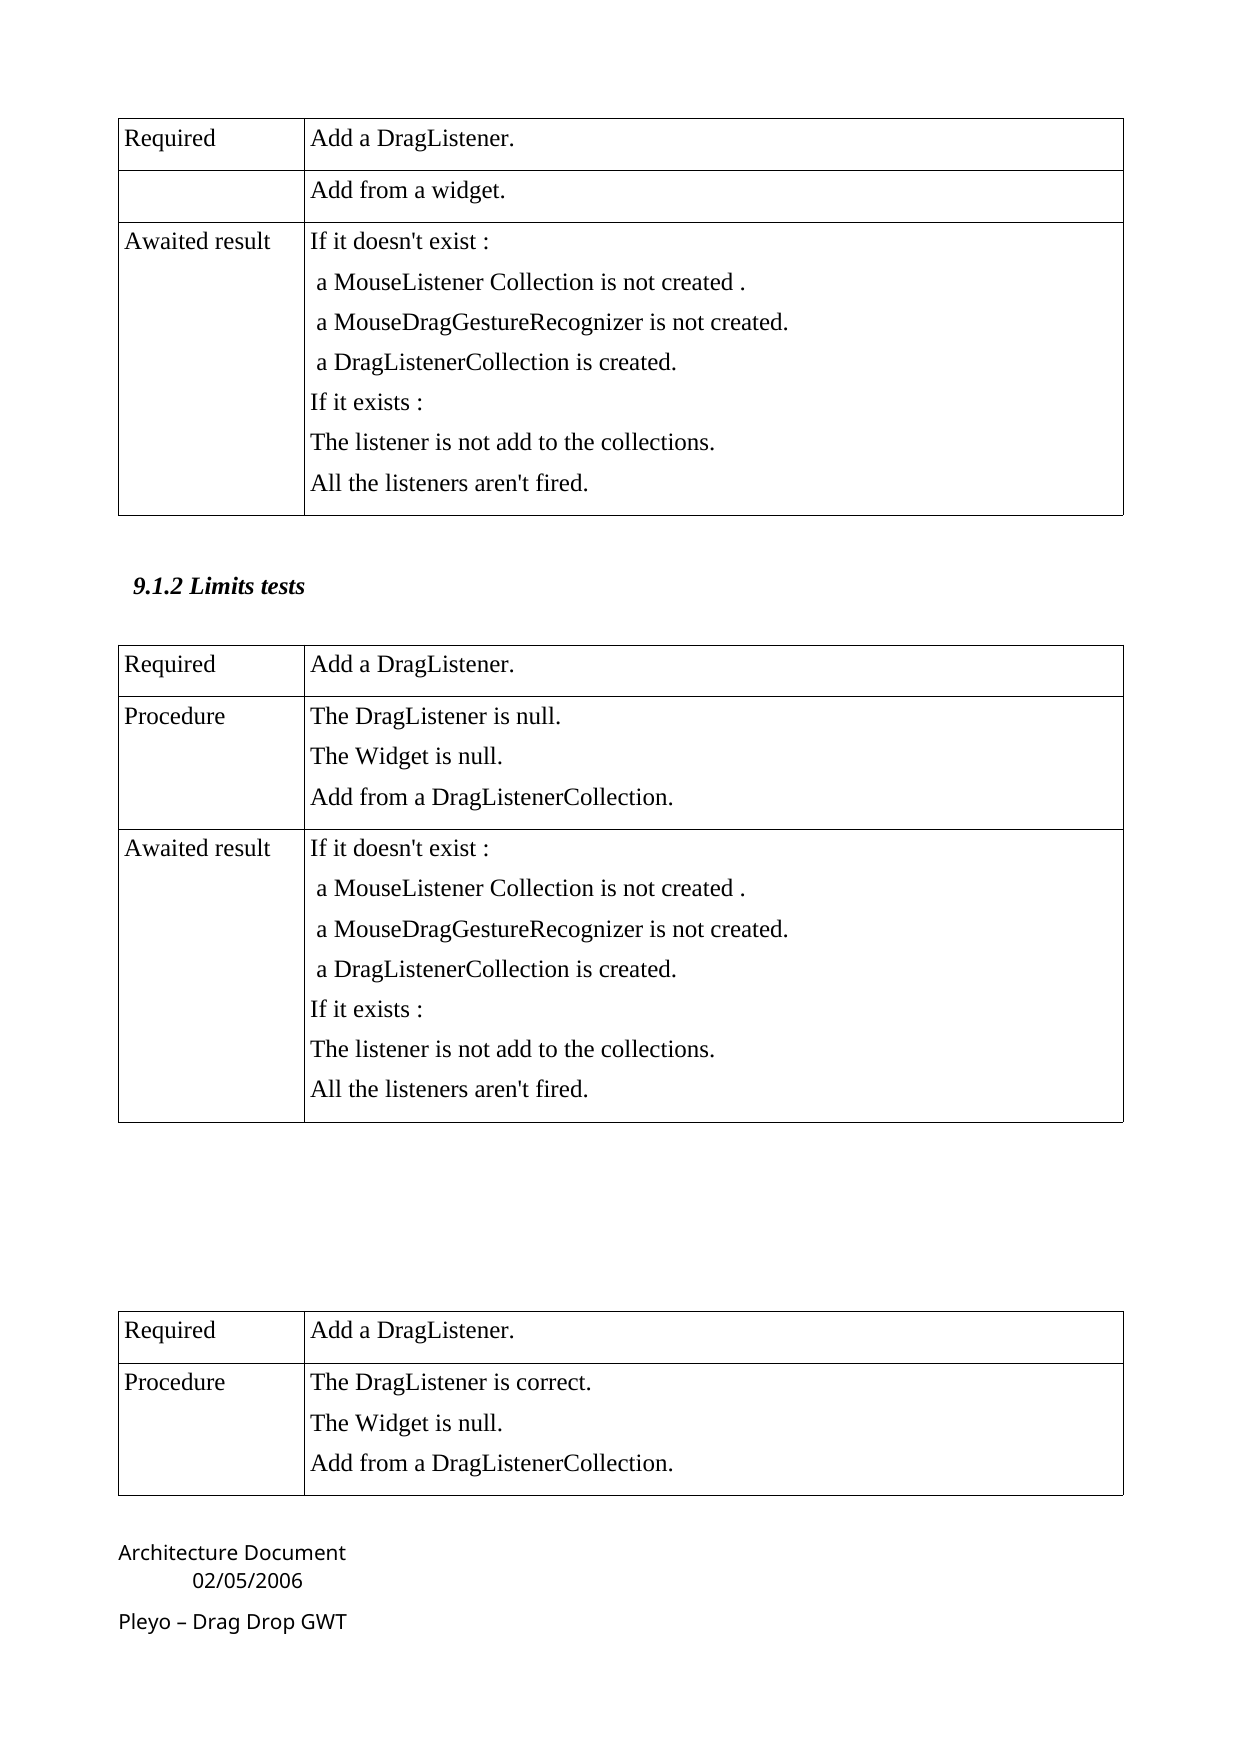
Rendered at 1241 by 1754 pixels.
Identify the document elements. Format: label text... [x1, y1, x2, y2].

table_cell Add from a widget. [305, 171, 1123, 222]
table_cell If it doesn't exist : a MouseListener Collection is not created . a MouseDragGestureRecognizer is not created. a DragListenerCollection is created. If it exists : The listener is not add to the collections. All the listeners aren't fired. [305, 830, 1123, 1122]
table_cell Awaited result [119, 223, 304, 515]
table_header Required [119, 646, 304, 696]
table_cell [119, 171, 304, 222]
table_cell The DragListener is correct. The Widget is null. Add from a DragListenerCollection. [305, 1364, 1123, 1495]
table_cell Procedure [119, 697, 304, 828]
table_header Add a DragListener. [305, 119, 1123, 170]
table_cell Procedure [119, 1364, 304, 1495]
table_header Add a DragListener. [305, 646, 1123, 696]
subtitle 9.1.2 Limits tests [133, 572, 1122, 600]
table_cell If it doesn't exist : a MouseListener Collection is not created . a MouseDragGestureRecognizer is not created. a DragListenerCollection is created. If it exists : The listener is not add to the collections. All the listeners aren't fired. [305, 223, 1123, 515]
table_cell Awaited result [119, 830, 304, 1122]
table_cell The DragListener is null. The Widget is null. Add from a DragListenerCollection. [305, 697, 1123, 828]
table_header Add a DragListener. [305, 1312, 1123, 1363]
table_header Required [119, 119, 304, 170]
table_header Required [119, 1312, 304, 1363]
